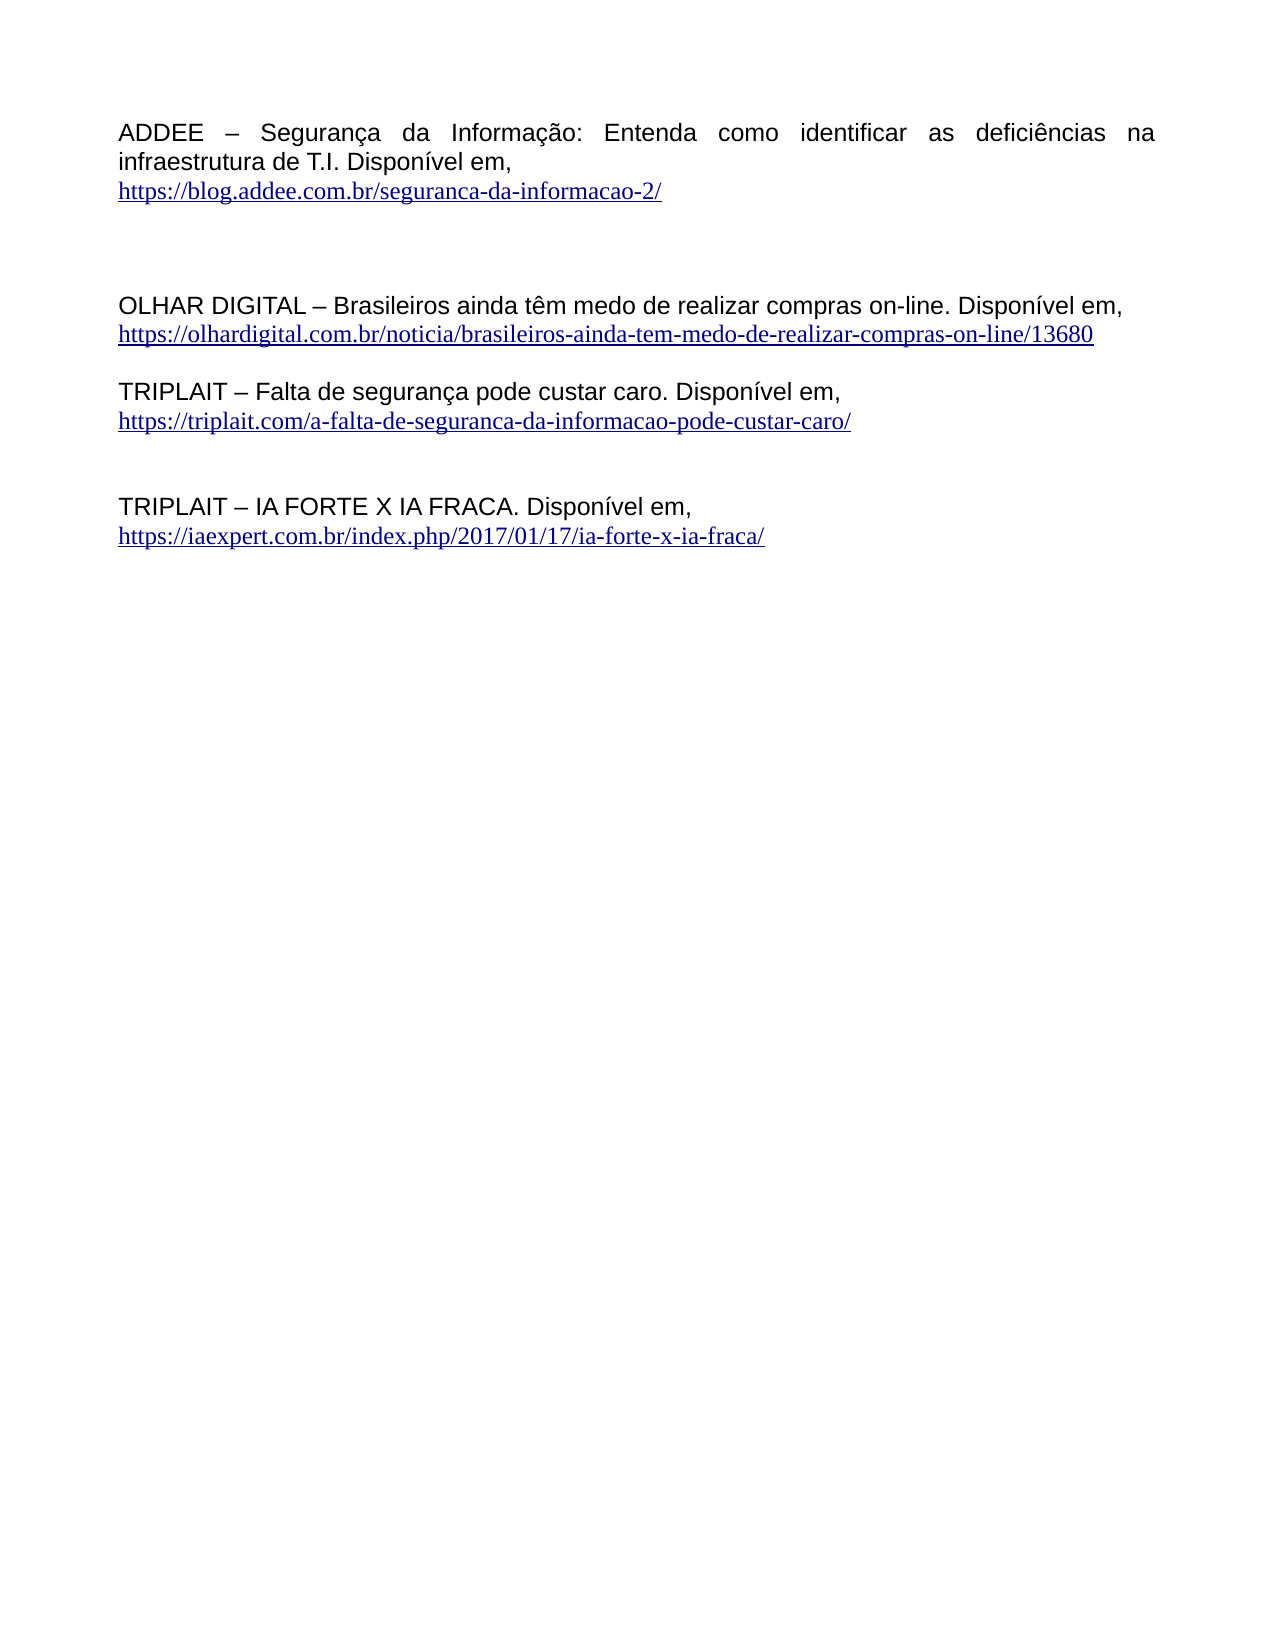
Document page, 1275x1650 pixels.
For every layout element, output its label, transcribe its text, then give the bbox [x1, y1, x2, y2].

text TRIPLAIT – IA FORTE X IA FRACA. Disponível em, [118, 492, 1157, 521]
text https://triplait.com/a-falta-de-seguranca-da-informacao-pode-custar-caro/ [118, 406, 1157, 435]
text https://olhardigital.com.br/noticia/brasileiros-ainda-tem-medo-de-realizar-compras-on-line/13680 [118, 319, 1157, 348]
text TRIPLAIT – Falta de segurança pode custar caro. Disponível em, [118, 377, 1157, 406]
text ADDEE – Segurança da Informação: Entenda como identificar as deficiências na infraestrutura de T.I. Disponível em, [118, 118, 1157, 176]
text OLHAR DIGITAL – Brasileiros ainda têm medo de realizar compras on-line. Disponível em, [118, 291, 1157, 319]
text https://blog.addee.com.br/seguranca-da-informacao-2/ [118, 176, 1157, 204]
text https://iaexpert.com.br/index.php/2017/01/17/ia-forte-x-ia-fraca/ [118, 521, 1157, 550]
